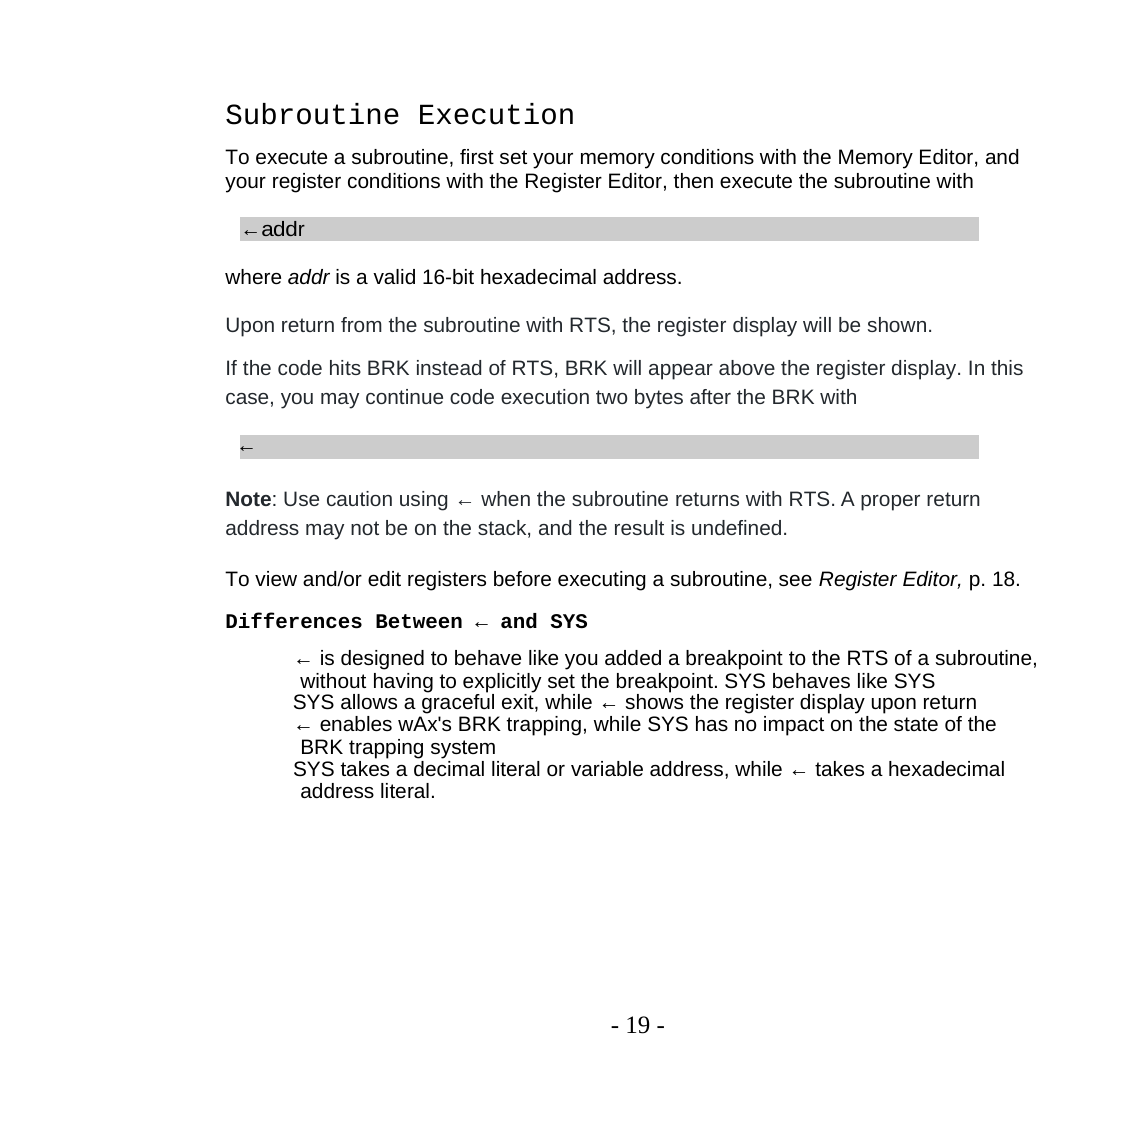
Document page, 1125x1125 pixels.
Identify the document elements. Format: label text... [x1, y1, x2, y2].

text To view and/or edit registers before executing a subroutine, see Register Editor, p. 18. [225, 567, 1045, 591]
text ← [240, 435, 1045, 459]
text To execute a subroutine, first set your memory conditions with the Memory Editor, and your register conditions with the Register Editor, then execute the subroutine with [225, 145, 1021, 193]
text - 19 - [611, 1010, 1045, 1039]
text Upon return from the subroutine with RTS, the register display will be shown. [225, 312, 1045, 336]
text Note: Use caution using ← when the subroutine returns with RTS.A proper return address may not be on the stack, and the result is undefined. [225, 487, 983, 540]
text If the code hits BRK instead of RTS, BRK will appear above the register display. In this case, you may continue code execution two bytes after the BRK with [225, 356, 1026, 408]
text SYS takes a decimal literal or variable address, while ← takes a hexadecimal address literal. [263, 759, 1017, 803]
text Differences Between ← and SYS [225, 611, 1045, 635]
text ← is designed to behave like you added a breakpoint to the RTS of a subroutine, without having to explicitly set the breakpoint. SYS behaves like SYS [263, 647, 1045, 693]
text ← enables wAx's BRK trapping, while SYS has no impact on the state of the BRK trapping system [263, 714, 1008, 759]
text where addr is a valid 16-bit hexadecimal address. [225, 264, 1045, 288]
text Subroutine Execution [225, 100, 1045, 133]
text ←addr [240, 217, 1045, 241]
text SYS allows a graceful exit, while ← shows the register display upon return [263, 693, 1045, 714]
